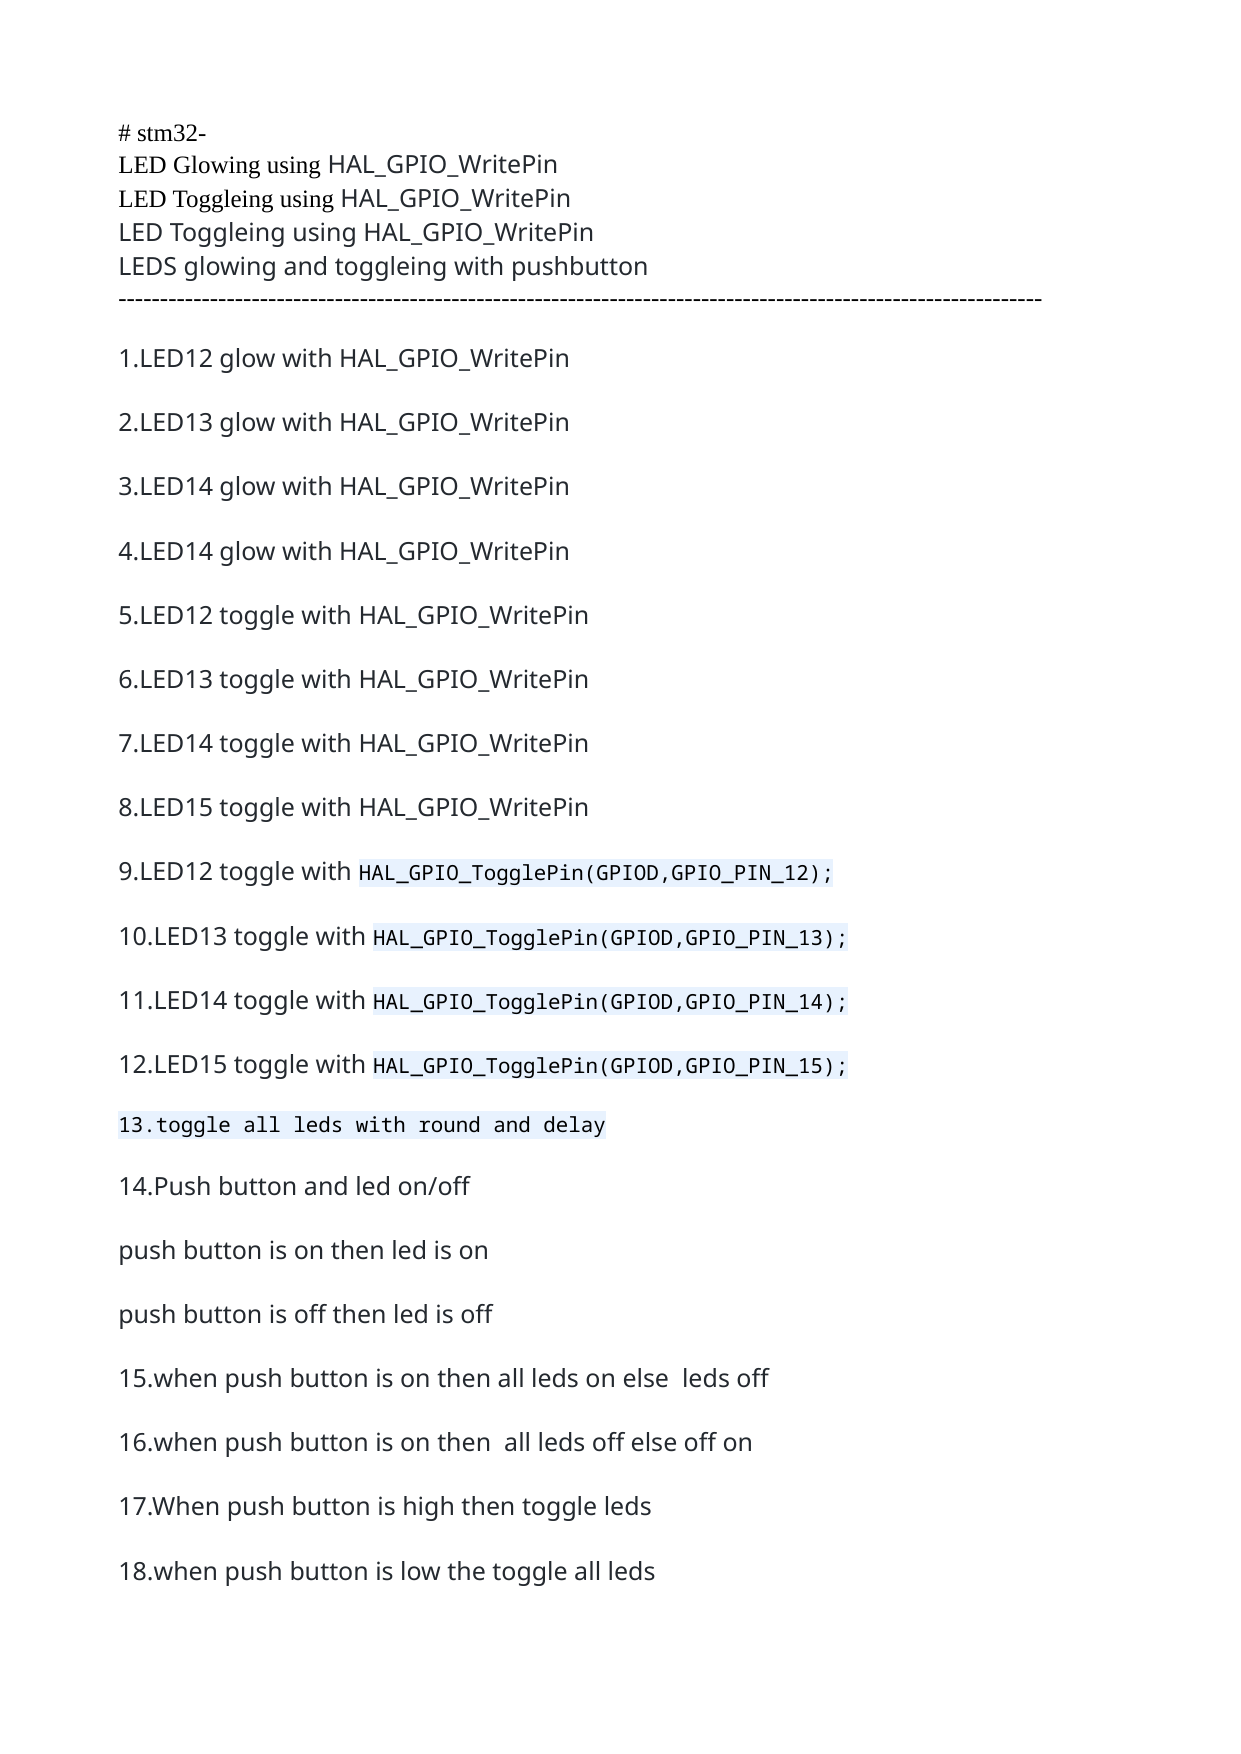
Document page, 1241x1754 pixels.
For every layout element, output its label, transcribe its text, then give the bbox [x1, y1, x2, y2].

text 18.when push button is low the toggle all leds [118, 1553, 1122, 1587]
text LEDS glowing and toggleing with pushbutton [118, 249, 1122, 283]
text 7.LED14 toggle with HAL_GPIO_WritePin [118, 726, 1122, 760]
text 12.LED15 toggle with HAL_GPIO_TogglePin(GPIOD,GPIO_PIN_15); [118, 1046, 1122, 1081]
text 11.LED14 toggle with HAL_GPIO_TogglePin(GPIOD,GPIO_PIN_14); [118, 982, 1122, 1016]
text 3.LED14 glow with HAL_GPIO_WritePin [118, 469, 1122, 503]
text push button is on then led is on [118, 1232, 1122, 1266]
text 10.LED13 toggle with HAL_GPIO_TogglePin(GPIOD,GPIO_PIN_13); [118, 918, 1122, 952]
text --------------------------------------------------------------------------------------------------------------- [118, 283, 1122, 312]
text 9.LED12 toggle with HAL_GPIO_TogglePin(GPIOD,GPIO_PIN_12); [118, 854, 1122, 888]
text LED Toggleing using HAL_GPIO_WritePin [118, 215, 1122, 249]
text 5.LED12 toggle with HAL_GPIO_WritePin [118, 597, 1122, 631]
text 4.LED14 glow with HAL_GPIO_WritePin [118, 533, 1122, 567]
text 14.Push button and led on/off [118, 1168, 1122, 1202]
text 13.toggle all leds with round and delay [118, 1111, 1122, 1139]
text 1.LED12 glow with HAL_GPIO_WritePin [118, 341, 1122, 375]
text 6.LED13 toggle with HAL_GPIO_WritePin [118, 661, 1122, 696]
text 8.LED15 toggle with HAL_GPIO_WritePin [118, 790, 1122, 824]
text push button is off then led is off [118, 1297, 1122, 1331]
text 15.when push button is on then all leds on else leds off [118, 1361, 1122, 1395]
text LED Glowing using HAL_GPIO_WritePin [118, 147, 1122, 181]
text 2.LED13 glow with HAL_GPIO_WritePin [118, 405, 1122, 439]
text LED Toggleing using HAL_GPIO_WritePin [118, 181, 1122, 215]
text # stm32- [118, 118, 1122, 147]
text 16.when push button is on then all leds off else off on [118, 1425, 1122, 1459]
text 17.When push button is high then toggle leds [118, 1489, 1122, 1523]
